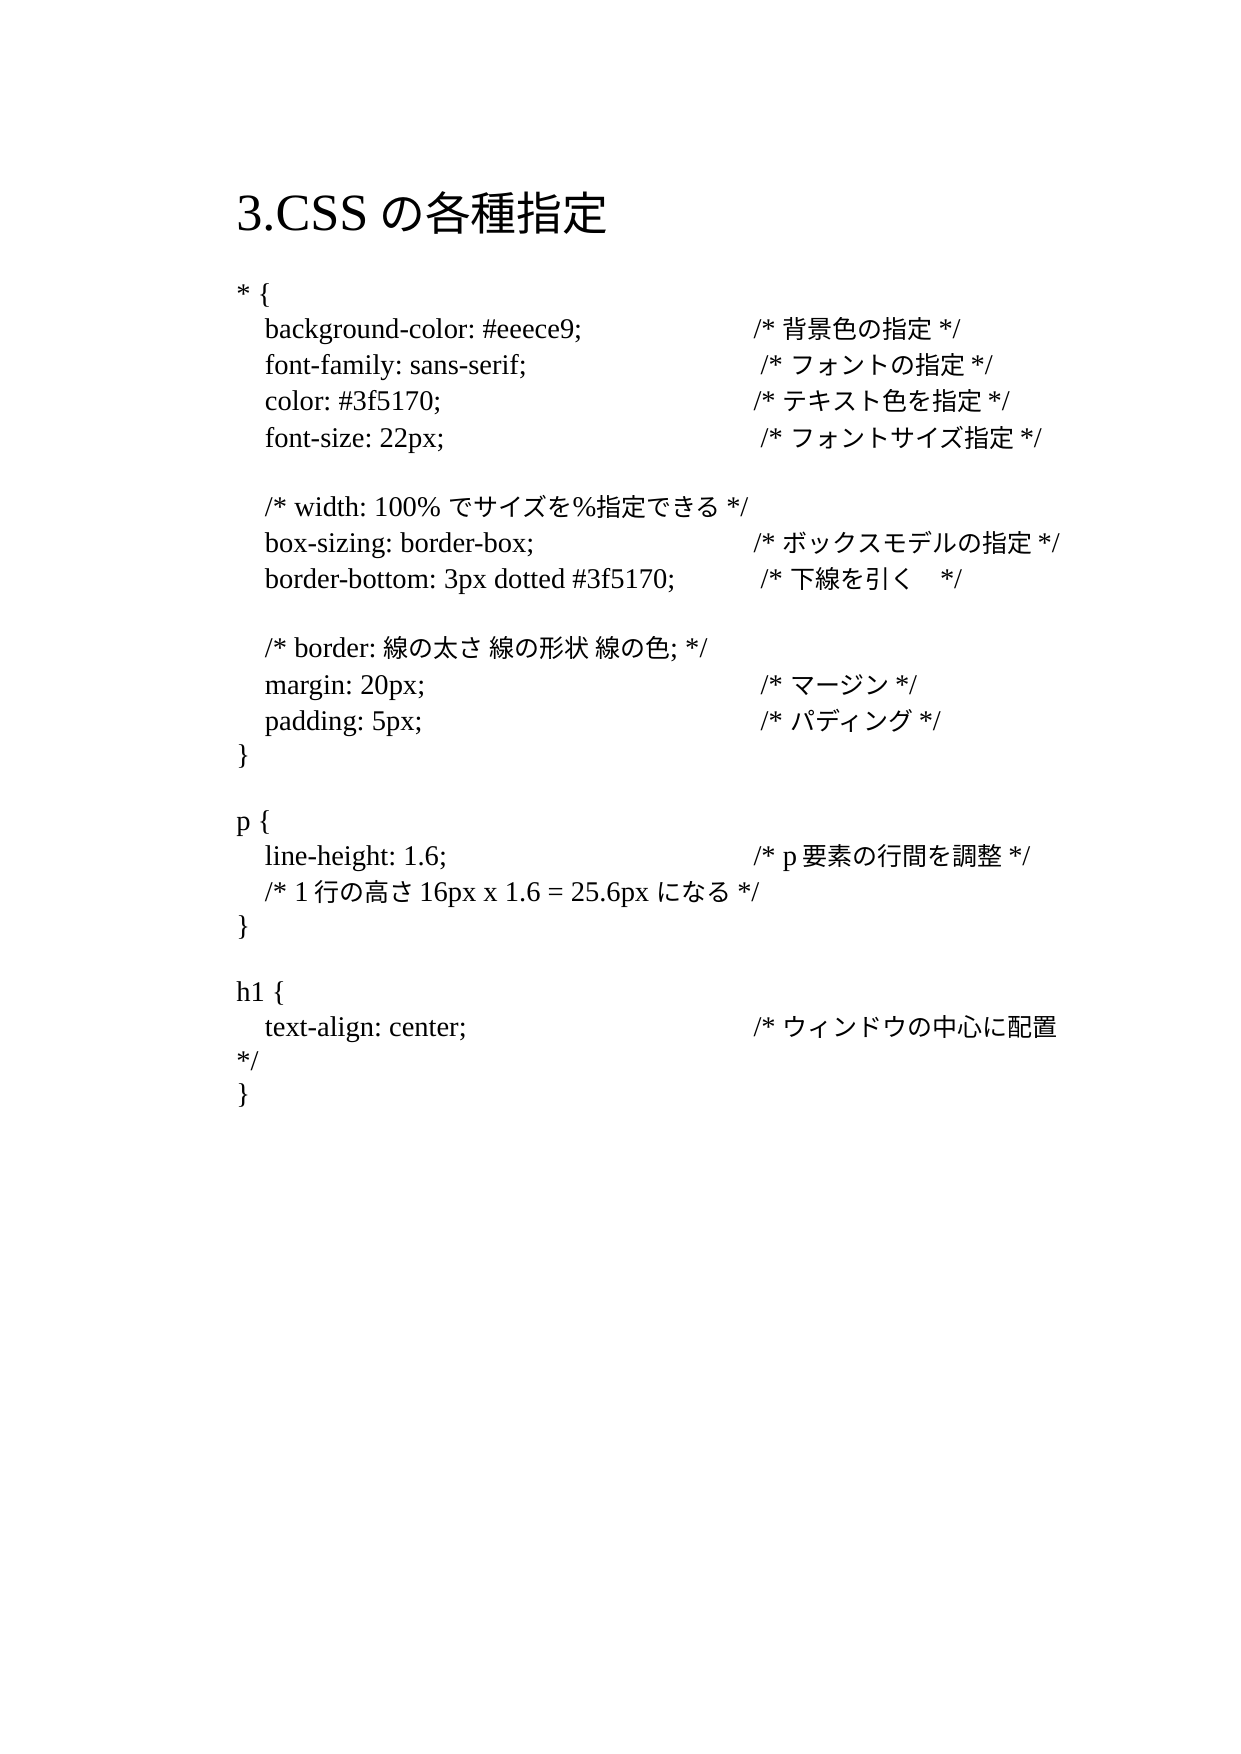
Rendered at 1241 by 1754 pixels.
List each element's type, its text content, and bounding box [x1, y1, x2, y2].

text background-color: #eeece9; /* 背景色の指定 */ [236, 309, 1063, 346]
text border-bottom: 3px dotted #3f5170; /* 下線を引く */ [236, 560, 1063, 596]
text p { [236, 803, 1063, 836]
text font-size: 22px; /* フォントサイズ指定 */ [236, 418, 1063, 454]
text line-height: 1.6; /* p要素の行間を調整 */ [236, 836, 1063, 873]
text /* width: 100% でサイズを%指定できる */ [236, 487, 1063, 523]
text margin: 20px; /* マージン */ [236, 665, 1063, 701]
text /* 1行の高さ16px x 1.6 = 25.6px になる */ [236, 873, 1063, 909]
text text-align: center; /* ウィンドウの中心に配置 */ [236, 1008, 1063, 1077]
text * { [236, 276, 1063, 309]
text /* border: 線の太さ 線の形状 線の色; */ [236, 629, 1063, 665]
text } [236, 738, 1063, 771]
text } [236, 1077, 1063, 1110]
text 3.CSSの各種指定 [236, 177, 1063, 243]
text padding: 5px; /* パディング */ [236, 701, 1063, 738]
text color: #3f5170; /* テキスト色を指定 */ [236, 382, 1063, 418]
text font-family: sans-serif; /* フォントの指定 */ [236, 346, 1063, 382]
text } [236, 909, 1063, 942]
text h1 { [236, 975, 1063, 1008]
text box-sizing: border-box; /* ボックスモデルの指定 */ [236, 523, 1063, 560]
